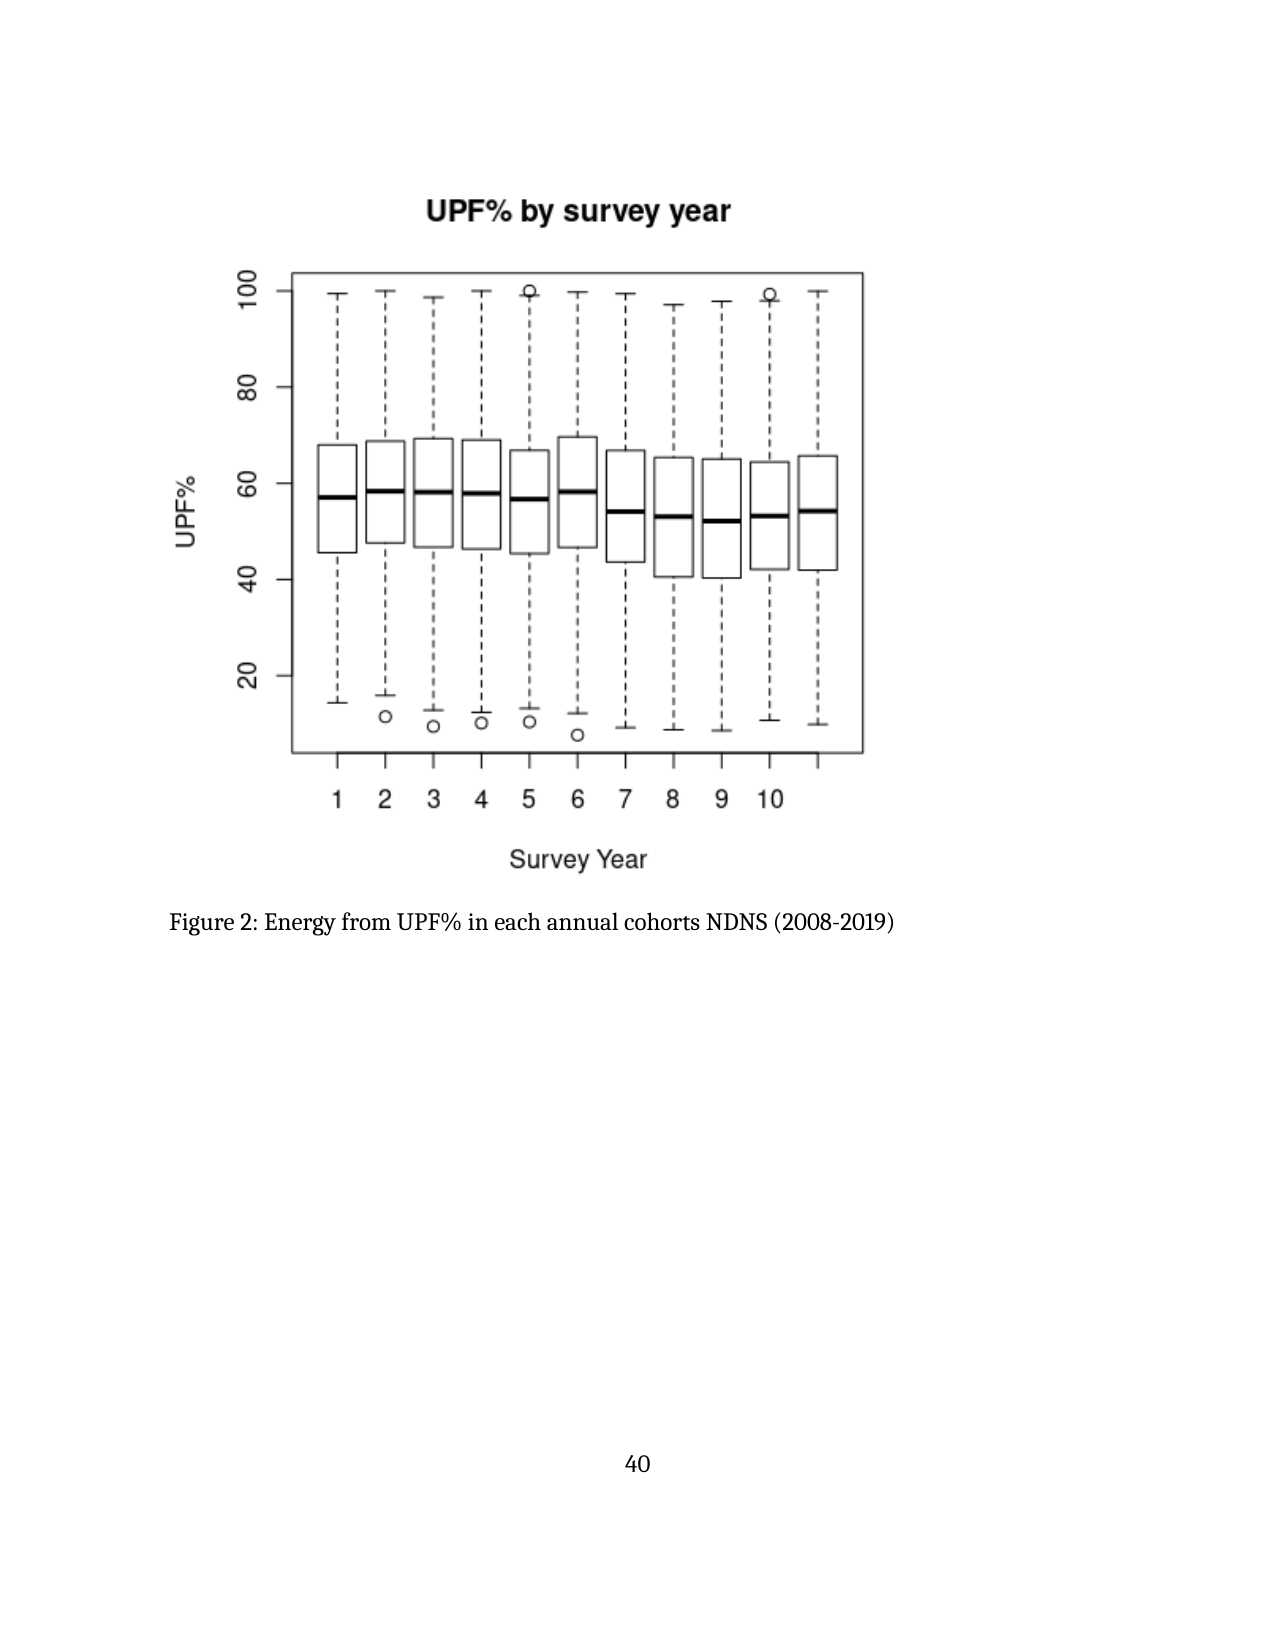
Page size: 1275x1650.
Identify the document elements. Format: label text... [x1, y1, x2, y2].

picture [168, 150, 927, 908]
text Figure 2: Energy from UPF% in each annual cohorts NDNS (2008-2019) [169, 908, 927, 937]
